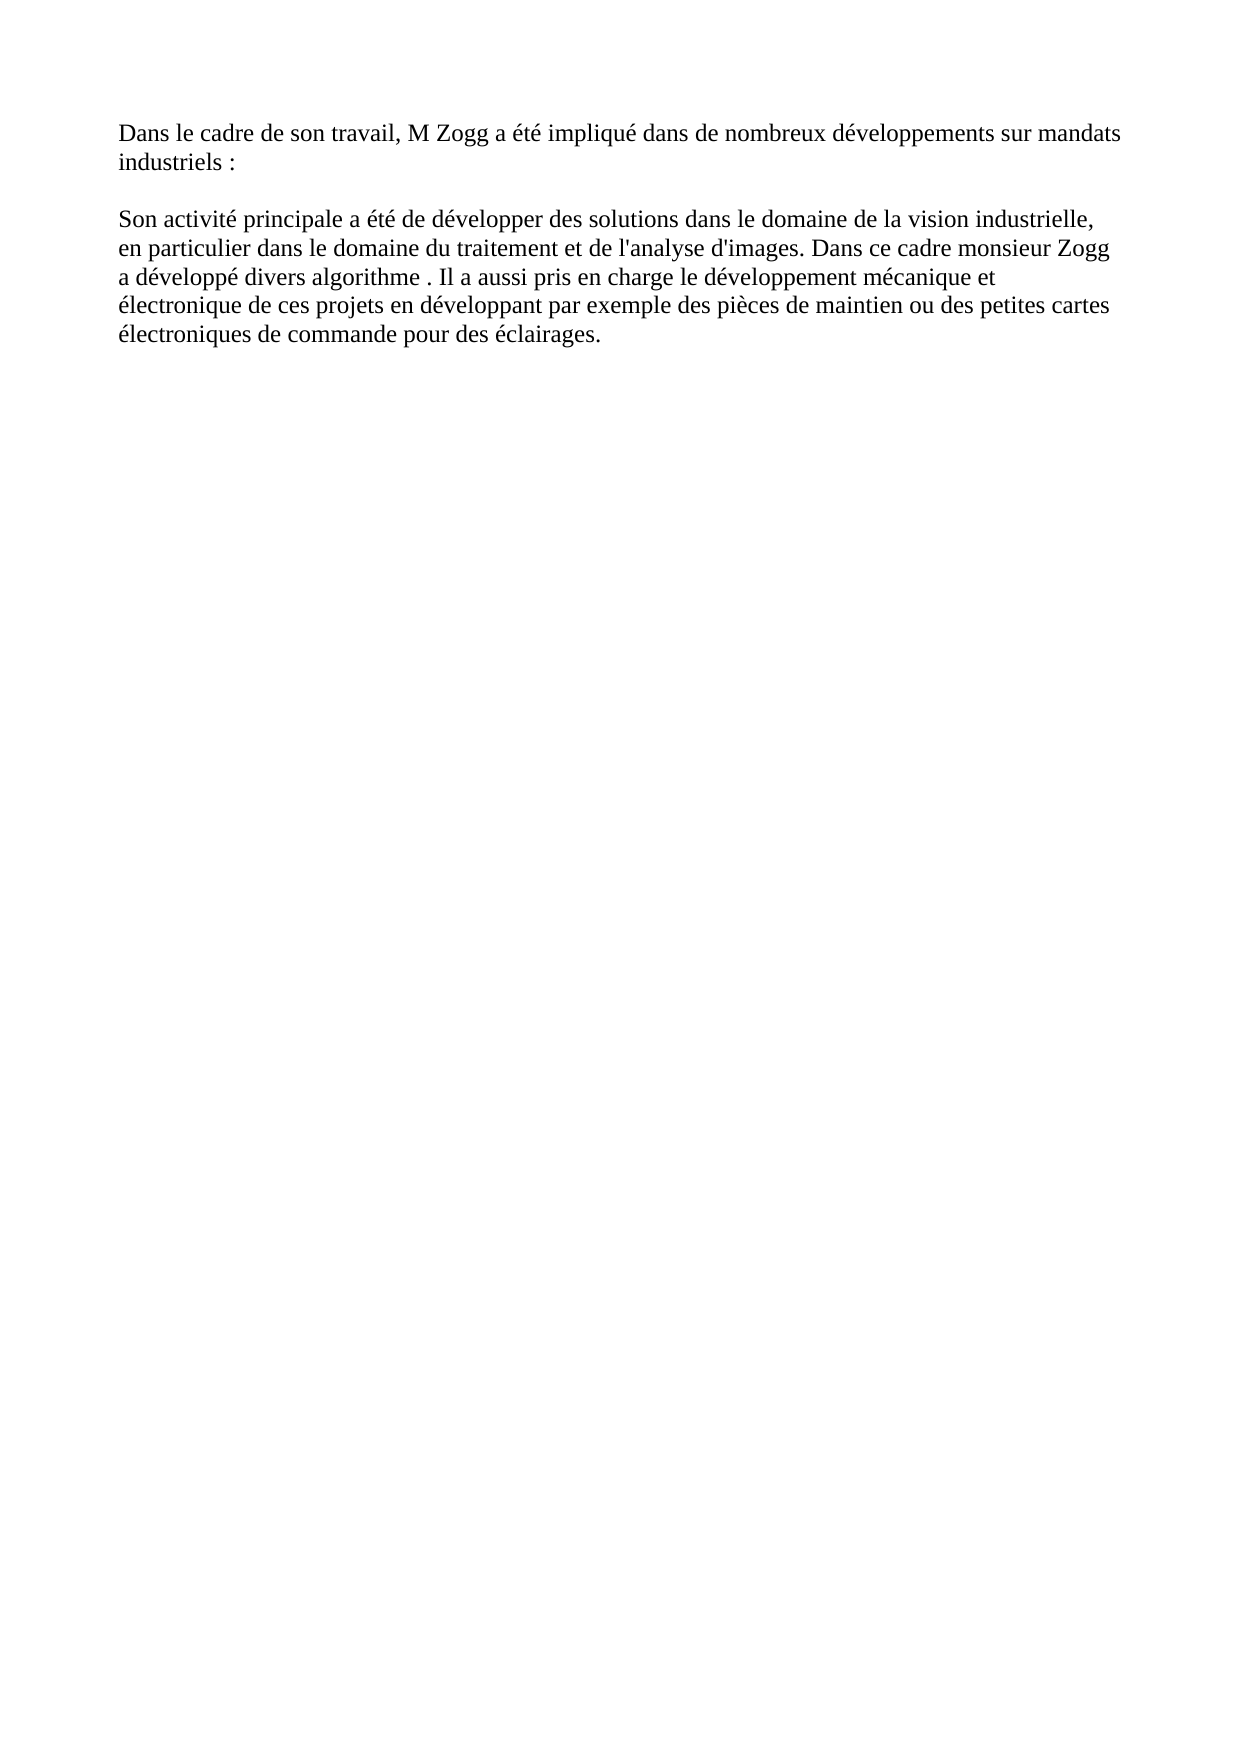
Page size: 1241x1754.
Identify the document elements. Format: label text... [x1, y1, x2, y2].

text Dans le cadre de son travail, M Zogg a été impliqué dans de nombreux développements sur mandats industriels : [118, 118, 1122, 176]
text Son activité principale a été de développer des solutions dans le domaine de la vision industrielle, en particulier dans le domaine du traitement et de l'analyse d'images. Dans ce cadre monsieur Zogg a développé divers algorithme . Il a aussi pris en charge le développement mécanique et électronique de ces projets en développant par exemple des pièces de maintien ou des petites cartes électroniques de commande pour des éclairages. [118, 204, 1122, 348]
